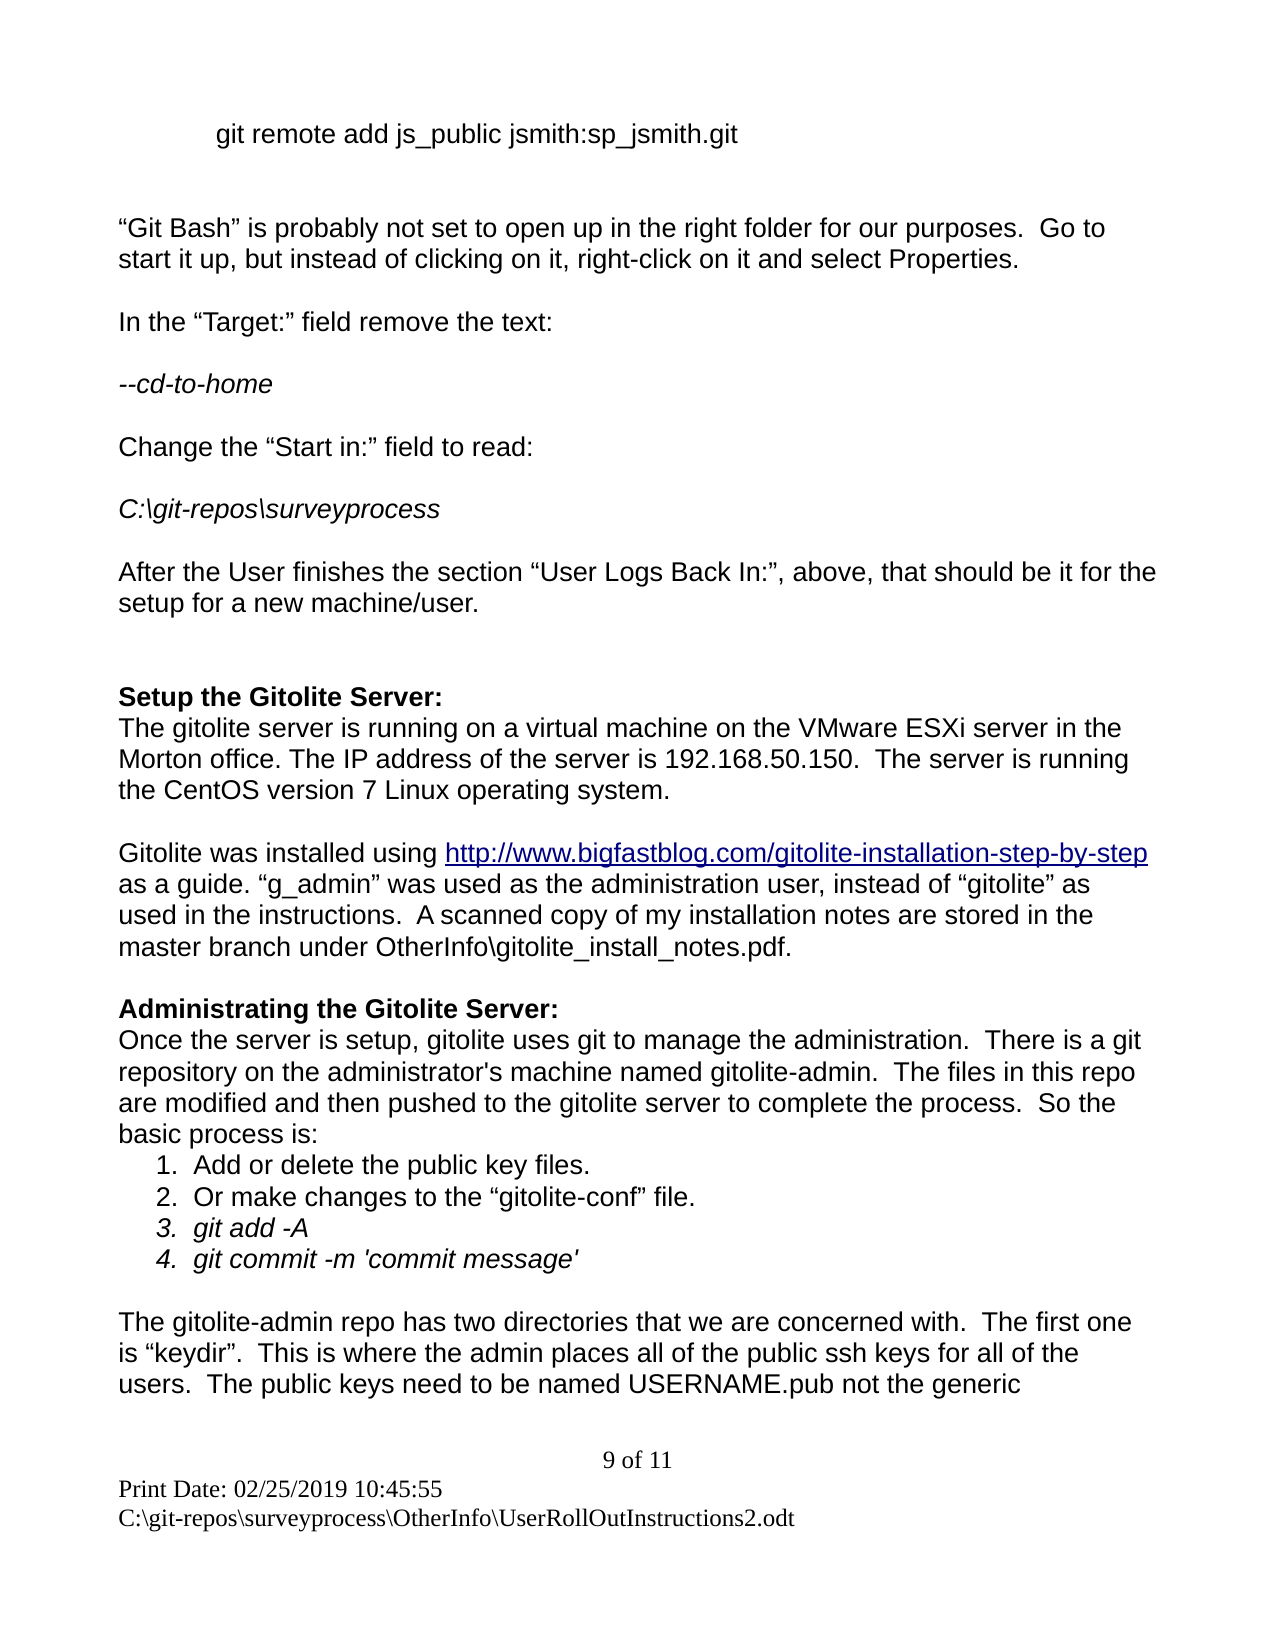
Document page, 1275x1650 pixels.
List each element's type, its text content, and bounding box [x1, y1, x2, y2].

text The gitolite server is running on a virtual machine on the VMware ESXi server in the Morton office. The IP address of the server is 192.168.50.150. The server is running the CentOS version 7 Linux operating system. [118, 712, 1157, 806]
text --cd-to-home [118, 368, 1157, 399]
list git commit -m 'commit message' [156, 1243, 1157, 1274]
text Administrating the Gitolite Server: [118, 993, 1157, 1024]
text C:\git-repos\surveyprocess [118, 493, 1157, 524]
text “Git Bash” is probably not set to open up in the right folder for our purposes. Go to start it up, but instead of clicking on it, right-click on it and select Properties. [118, 212, 1157, 274]
text Setup the Gitolite Server: [118, 681, 1157, 712]
text Once the server is setup, gitolite uses git to manage the administration. There is a git repository on the administrator's machine named gitolite-admin. The files in this repo are modified and then pushed to the gitolite server to complete the process. So the basic process is: [118, 1024, 1157, 1149]
text The gitolite-admin repo has two directories that we are concerned with. The first one is “keydir”. This is where the admin places all of the public ssh keys for all of the users. The public keys need to be named USERNAME.pub not the generic [118, 1306, 1157, 1399]
text In the “Target:” field remove the text: [118, 306, 1157, 337]
text After the User finishes the section “User Logs Back In:”, above, that should be it for the setup for a new machine/user. [118, 556, 1157, 618]
list Add or delete the public key files. [156, 1149, 1157, 1181]
text git remote add js_public jsmith:sp_jsmith.git [118, 118, 1157, 149]
list Or make changes to the “gitolite-conf” file. [156, 1181, 1157, 1212]
list git add -A [156, 1212, 1157, 1243]
text Gitolite was installed using http://www.bigfastblog.com/gitolite-installation-step-by-step as a guide. “g_admin” was used as the administration user, instead of “gitolite” as used in the instructions. A scanned copy of my installation notes are stored in the master branch under OtherInfo\gitolite_install_notes.pdf. [118, 837, 1157, 962]
text Change the “Start in:” field to read: [118, 431, 1157, 462]
